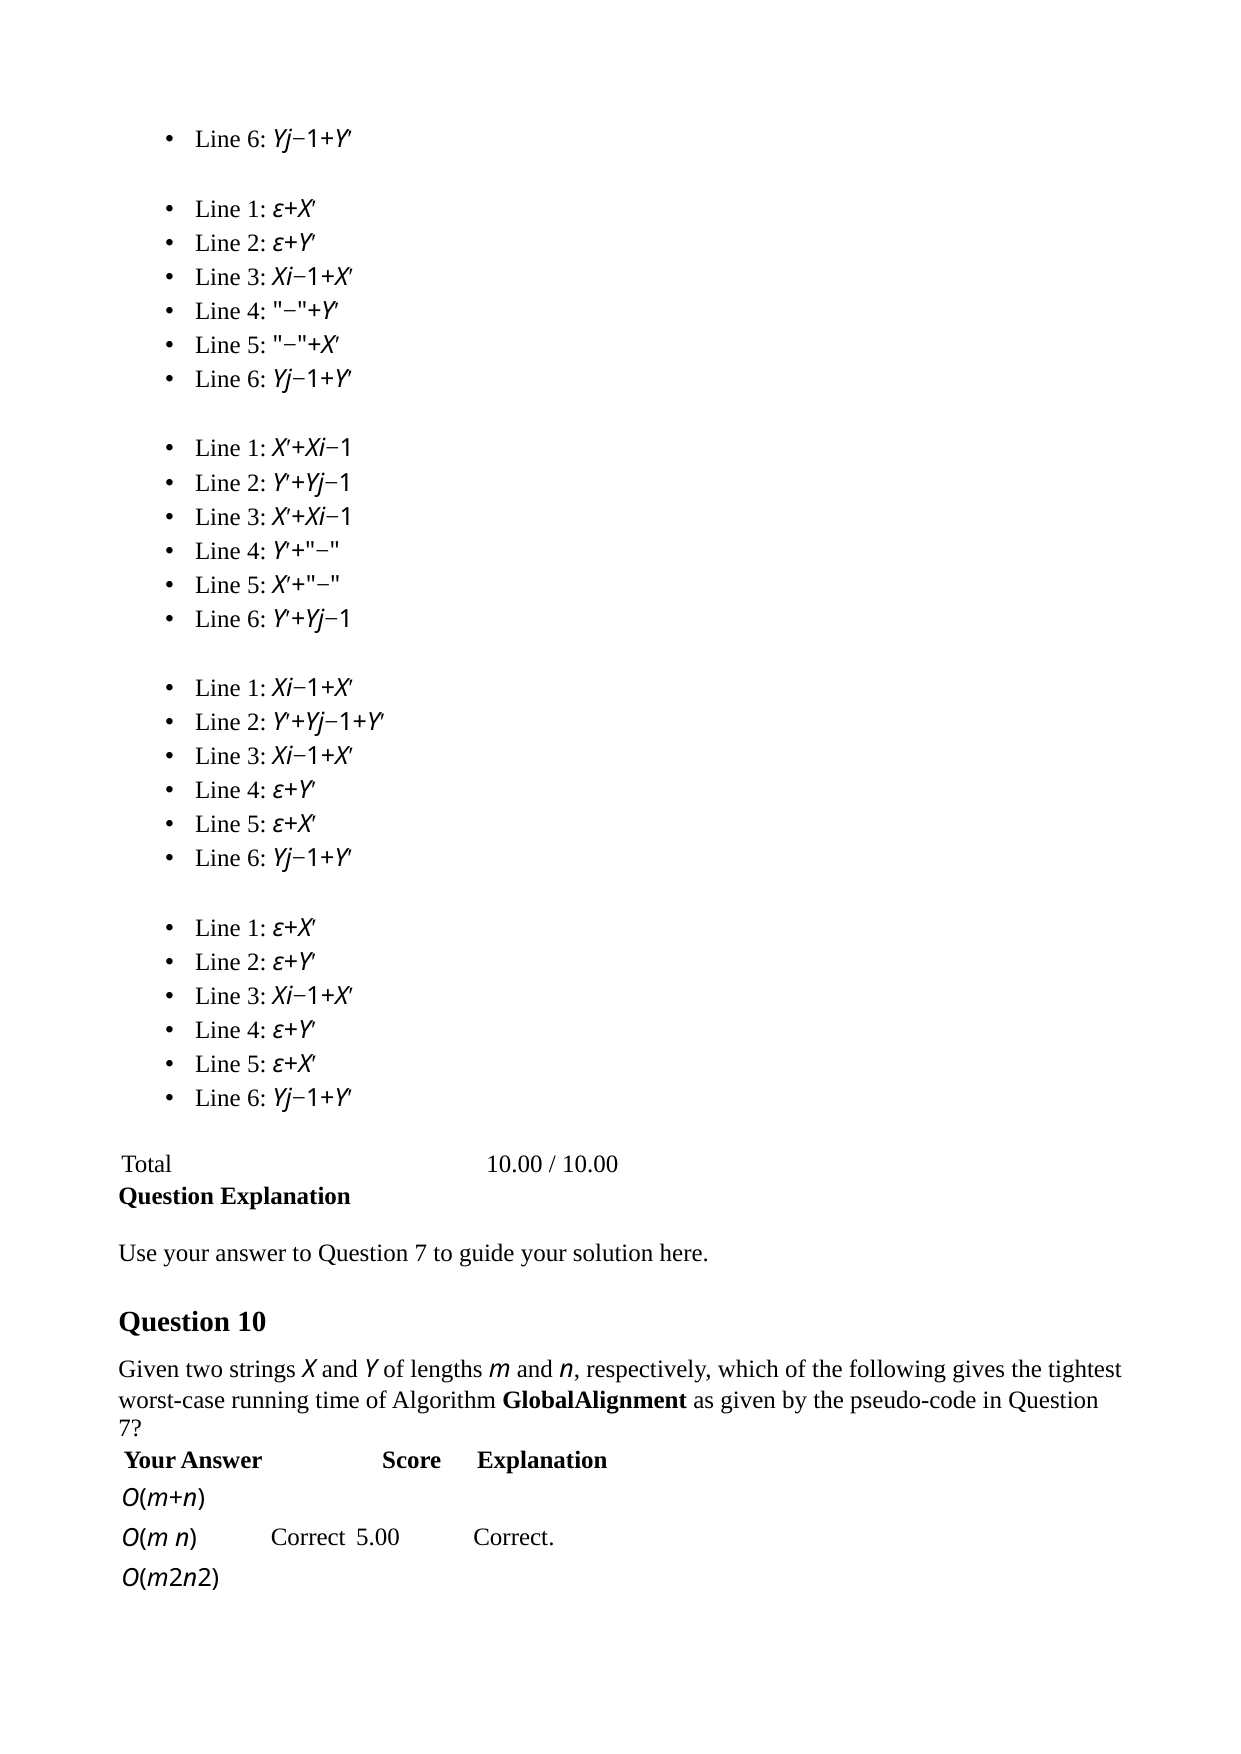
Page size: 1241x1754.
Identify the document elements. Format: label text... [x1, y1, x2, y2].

table_cell Line 1: ε+X′ Line 2: ε+Y′ Line 3: Xi−1+X′ Line 4: ε+Y′ Line 5: ε+X′ Line 6: Yj−1+Y′ [118, 907, 398, 1146]
table_cell [398, 118, 483, 187]
table_cell [398, 667, 483, 907]
table_cell [353, 1557, 470, 1596]
table_cell Line 1: ε+X′ Line 2: ε+Y′ Line 3: Xi−1+X′ Line 4: "−"+Y′ Line 5: "−"+X′ Line 6: Yj−1+Y′ [118, 188, 398, 427]
table_cell [626, 1146, 769, 1181]
table_cell [398, 1146, 483, 1181]
table_cell [268, 1557, 353, 1596]
table_header Your Answer [118, 1442, 268, 1477]
table_cell 10.00 / 10.00 [483, 1146, 626, 1181]
table_cell [398, 427, 483, 667]
table_cell [268, 1477, 353, 1517]
table_cell [483, 667, 626, 907]
table_cell O(m+n) [118, 1477, 268, 1517]
table_cell [626, 188, 769, 427]
table_cell [353, 1477, 470, 1517]
table_cell Correct [268, 1517, 353, 1557]
table_cell Correct. [470, 1517, 614, 1557]
subtitle Question 10 [118, 1304, 1122, 1338]
table_cell [626, 118, 769, 187]
table_cell Total [118, 1146, 398, 1181]
table_cell [398, 907, 483, 1146]
text Question Explanation Use your answer to Question 7 to guide your solution here. [118, 1181, 1122, 1267]
table_cell [626, 907, 769, 1146]
table_cell [483, 427, 626, 667]
table_cell [626, 427, 769, 667]
table_cell Line 1: Xi−1+X′ Line 2: Y′+Yj−1+Y′ Line 3: Xi−1+X′ Line 4: ε+Y′ Line 5: ε+X′ Line 6: Yj−1+Y′ [118, 667, 398, 907]
table_header Explanation [470, 1442, 614, 1477]
table_header Score [353, 1442, 470, 1477]
table_cell [626, 667, 769, 907]
table_cell [483, 188, 626, 427]
table_cell [470, 1477, 614, 1517]
table_header [268, 1442, 353, 1477]
table_cell [398, 188, 483, 427]
table_cell [483, 118, 626, 187]
table_cell 5.00 [353, 1517, 470, 1557]
table_cell [483, 907, 626, 1146]
text Given two strings X and Y of lengths m and n, respectively, which of the following gives the tightest worst-case running time of Algorithm GlobalAlignment as given by the pseudo-code in Question 7? [118, 1351, 1122, 1442]
table_cell O(m n) [118, 1517, 268, 1557]
table_cell Line 1: X′+Xi−1 Line 2: Y′+Yj−1 Line 3: X′+Xi−1 Line 4: Y′+"−" Line 5: X′+"−" Line 6: Y′+Yj−1 [118, 427, 398, 667]
table_cell [470, 1557, 614, 1596]
table_cell Line 1: Xi−1+X′ Line 2: Yj−1+Y′ Line 3: Xi−1+X′ Line 4: "−"+Y′ Line 5: "−"+X′ Line 6: Yj−1+Y′ [118, 118, 398, 187]
table_cell O(m2n2) [118, 1557, 268, 1596]
